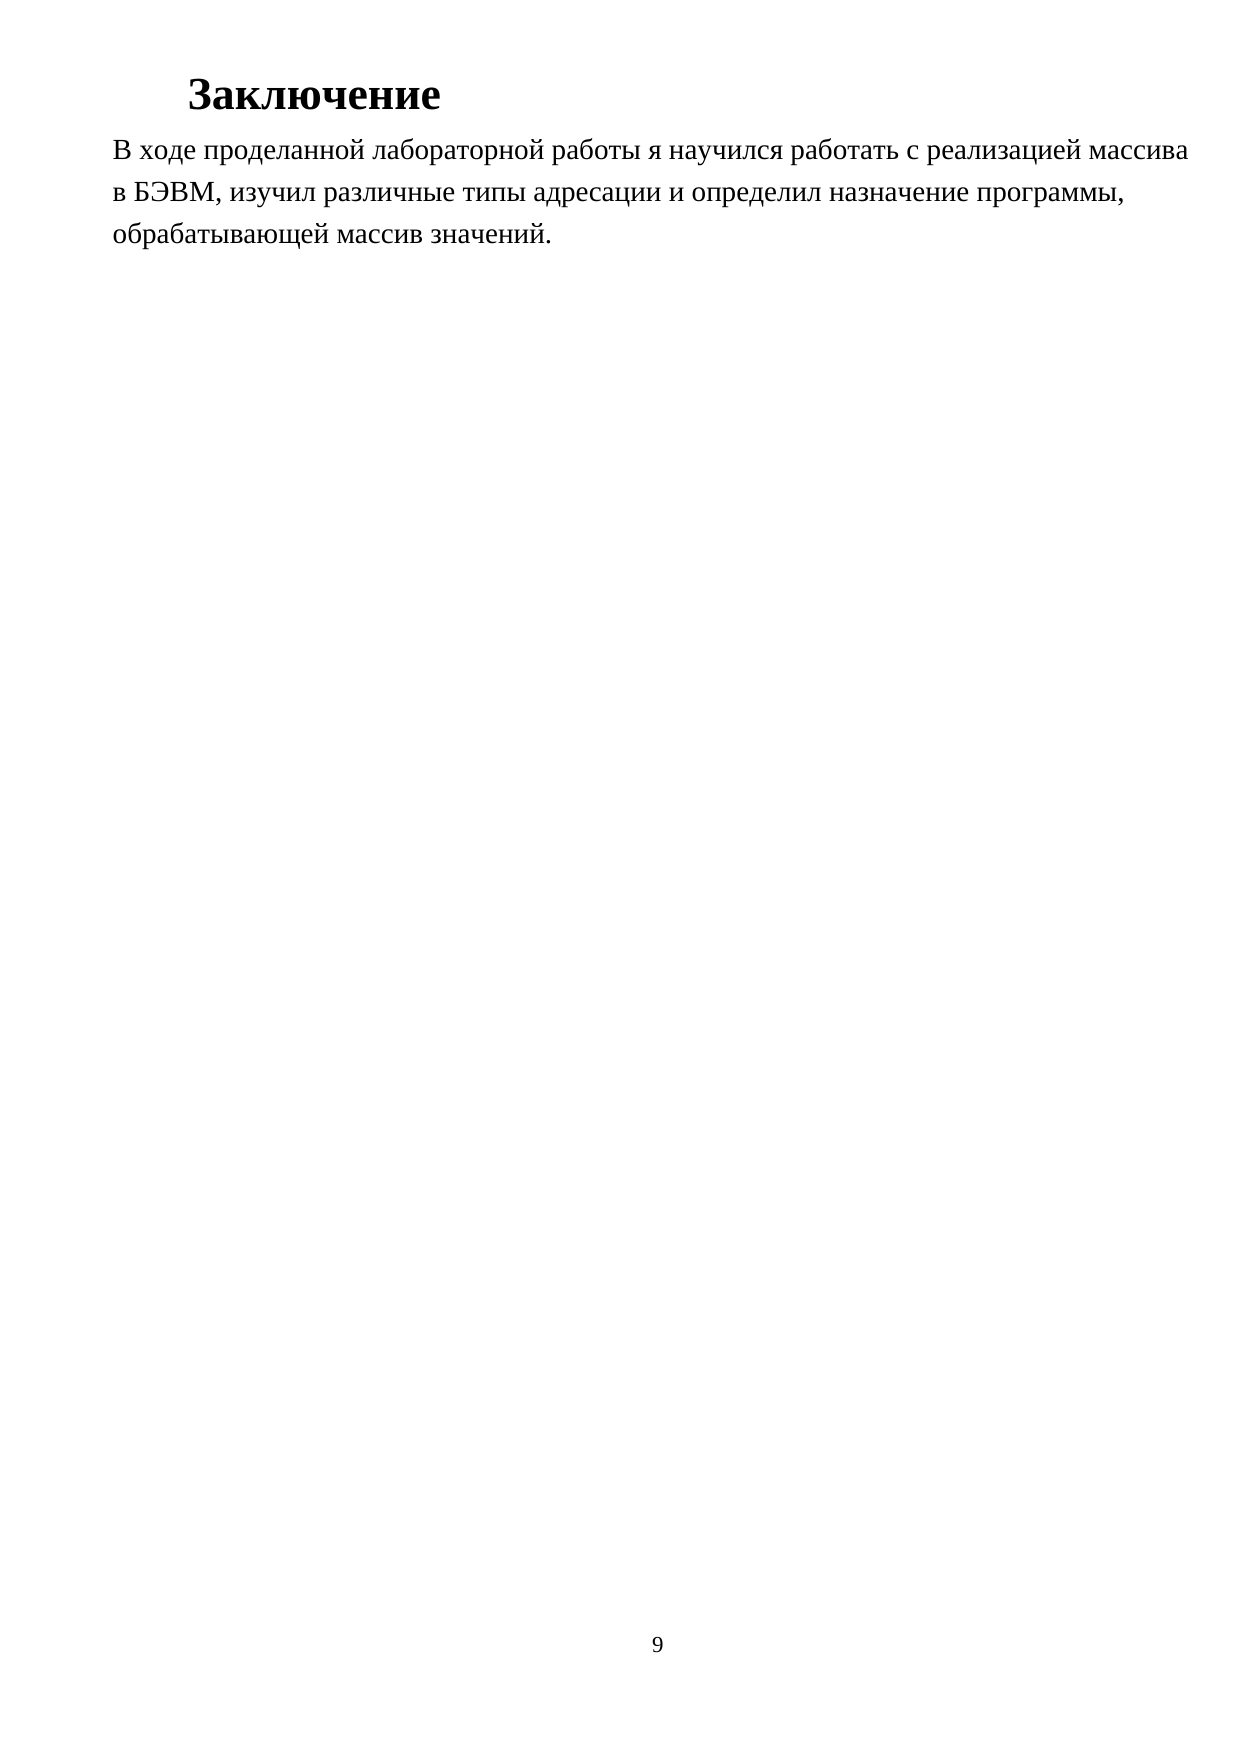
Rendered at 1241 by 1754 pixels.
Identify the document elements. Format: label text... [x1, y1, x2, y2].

subtitle Заключение [112, 67, 1203, 119]
text В ходе проделанной лабораторной работы я научился работать с реализацией массива в БЭВМ, изучил различные типы адресации и определил назначение программы, обрабатывающей массив значений. [112, 132, 1203, 250]
